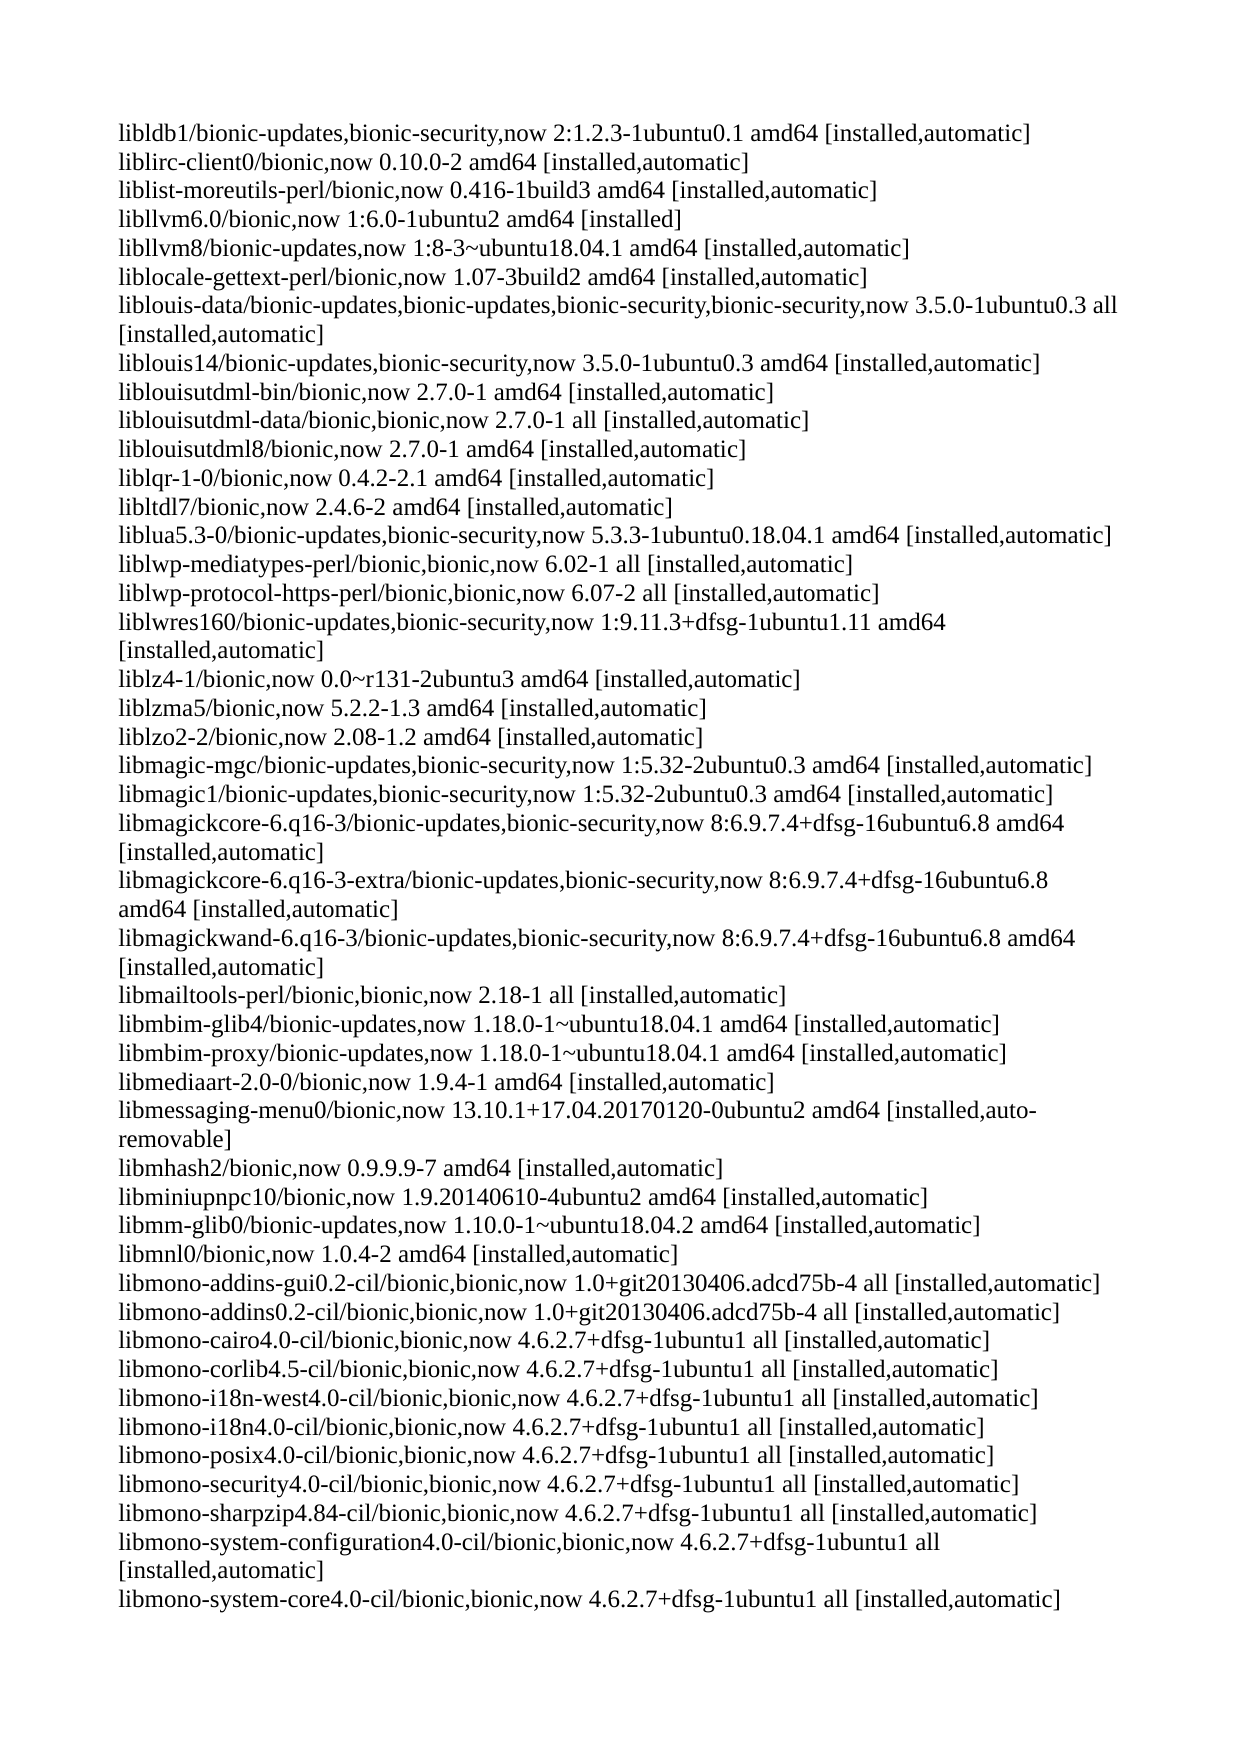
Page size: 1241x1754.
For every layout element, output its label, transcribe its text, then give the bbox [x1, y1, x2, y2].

text libmono-system-core4.0-cil/bionic,bionic,now 4.6.2.7+dfsg-1ubuntu1 all [installed,automatic] [118, 1584, 1122, 1613]
text libmhash2/bionic,now 0.9.9.9-7 amd64 [installed,automatic] [118, 1153, 1122, 1182]
text liblwp-mediatypes-perl/bionic,bionic,now 6.02-1 all [installed,automatic] [118, 549, 1122, 578]
text libmagickwand-6.q16-3/bionic-updates,bionic-security,now 8:6.9.7.4+dfsg-16ubuntu6.8 amd64 [installed,automatic] [118, 923, 1122, 981]
text liblz4-1/bionic,now 0.0~r131-2ubuntu3 amd64 [installed,automatic] [118, 664, 1122, 693]
text libmono-system-configuration4.0-cil/bionic,bionic,now 4.6.2.7+dfsg-1ubuntu1 all [installed,automatic] [118, 1527, 1122, 1584]
text liblzma5/bionic,now 5.2.2-1.3 amd64 [installed,automatic] [118, 693, 1122, 722]
text libmono-i18n4.0-cil/bionic,bionic,now 4.6.2.7+dfsg-1ubuntu1 all [installed,automatic] [118, 1412, 1122, 1441]
text libmagickcore-6.q16-3/bionic-updates,bionic-security,now 8:6.9.7.4+dfsg-16ubuntu6.8 amd64 [installed,automatic] [118, 808, 1122, 866]
text libmagickcore-6.q16-3-extra/bionic-updates,bionic-security,now 8:6.9.7.4+dfsg-16ubuntu6.8 amd64 [installed,automatic] [118, 866, 1122, 923]
text liblua5.3-0/bionic-updates,bionic-security,now 5.3.3-1ubuntu0.18.04.1 amd64 [installed,automatic] [118, 521, 1122, 549]
text libllvm8/bionic-updates,now 1:8-3~ubuntu18.04.1 amd64 [installed,automatic] [118, 233, 1122, 262]
text liblirc-client0/bionic,now 0.10.0-2 amd64 [installed,automatic] [118, 147, 1122, 176]
text liblqr-1-0/bionic,now 0.4.2-2.1 amd64 [installed,automatic] [118, 463, 1122, 492]
text liblouis14/bionic-updates,bionic-security,now 3.5.0-1ubuntu0.3 amd64 [installed,automatic] [118, 348, 1122, 377]
text libmagic-mgc/bionic-updates,bionic-security,now 1:5.32-2ubuntu0.3 amd64 [installed,automatic] [118, 751, 1122, 779]
text liblocale-gettext-perl/bionic,now 1.07-3build2 amd64 [installed,automatic] [118, 262, 1122, 291]
text libminiupnpc10/bionic,now 1.9.20140610-4ubuntu2 amd64 [installed,automatic] [118, 1182, 1122, 1211]
text liblwp-protocol-https-perl/bionic,bionic,now 6.07-2 all [installed,automatic] [118, 578, 1122, 607]
text libmono-security4.0-cil/bionic,bionic,now 4.6.2.7+dfsg-1ubuntu1 all [installed,automatic] [118, 1469, 1122, 1498]
text libldb1/bionic-updates,bionic-security,now 2:1.2.3-1ubuntu0.1 amd64 [installed,automatic] [118, 118, 1122, 147]
text liblouisutdml-bin/bionic,now 2.7.0-1 amd64 [installed,automatic] [118, 377, 1122, 406]
text libmono-posix4.0-cil/bionic,bionic,now 4.6.2.7+dfsg-1ubuntu1 all [installed,automatic] [118, 1441, 1122, 1469]
text libmono-addins-gui0.2-cil/bionic,bionic,now 1.0+git20130406.adcd75b-4 all [installed,automatic] [118, 1268, 1122, 1297]
text libmagic1/bionic-updates,bionic-security,now 1:5.32-2ubuntu0.3 amd64 [installed,automatic] [118, 779, 1122, 808]
text libmbim-glib4/bionic-updates,now 1.18.0-1~ubuntu18.04.1 amd64 [installed,automatic] [118, 1009, 1122, 1038]
text libmnl0/bionic,now 1.0.4-2 amd64 [installed,automatic] [118, 1239, 1122, 1268]
text libltdl7/bionic,now 2.4.6-2 amd64 [installed,automatic] [118, 492, 1122, 521]
text libmailtools-perl/bionic,bionic,now 2.18-1 all [installed,automatic] [118, 981, 1122, 1009]
text libmono-cairo4.0-cil/bionic,bionic,now 4.6.2.7+dfsg-1ubuntu1 all [installed,automatic] [118, 1326, 1122, 1354]
text liblzo2-2/bionic,now 2.08-1.2 amd64 [installed,automatic] [118, 722, 1122, 751]
text libmono-i18n-west4.0-cil/bionic,bionic,now 4.6.2.7+dfsg-1ubuntu1 all [installed,automatic] [118, 1383, 1122, 1412]
text liblouisutdml8/bionic,now 2.7.0-1 amd64 [installed,automatic] [118, 434, 1122, 463]
text libmediaart-2.0-0/bionic,now 1.9.4-1 amd64 [installed,automatic] [118, 1067, 1122, 1096]
text liblouis-data/bionic-updates,bionic-updates,bionic-security,bionic-security,now 3.5.0-1ubuntu0.3 all [installed,automatic] [118, 291, 1122, 348]
text liblwres160/bionic-updates,bionic-security,now 1:9.11.3+dfsg-1ubuntu1.11 amd64 [installed,automatic] [118, 607, 1122, 664]
text libmm-glib0/bionic-updates,now 1.10.0-1~ubuntu18.04.2 amd64 [installed,automatic] [118, 1211, 1122, 1239]
text libmono-corlib4.5-cil/bionic,bionic,now 4.6.2.7+dfsg-1ubuntu1 all [installed,automatic] [118, 1354, 1122, 1383]
text liblist-moreutils-perl/bionic,now 0.416-1build3 amd64 [installed,automatic] [118, 176, 1122, 204]
text libmessaging-menu0/bionic,now 13.10.1+17.04.20170120-0ubuntu2 amd64 [installed,auto-removable] [118, 1096, 1122, 1153]
text libmono-addins0.2-cil/bionic,bionic,now 1.0+git20130406.adcd75b-4 all [installed,automatic] [118, 1297, 1122, 1326]
text libllvm6.0/bionic,now 1:6.0-1ubuntu2 amd64 [installed] [118, 204, 1122, 233]
text libmono-sharpzip4.84-cil/bionic,bionic,now 4.6.2.7+dfsg-1ubuntu1 all [installed,automatic] [118, 1498, 1122, 1527]
text liblouisutdml-data/bionic,bionic,now 2.7.0-1 all [installed,automatic] [118, 406, 1122, 434]
text libmbim-proxy/bionic-updates,now 1.18.0-1~ubuntu18.04.1 amd64 [installed,automatic] [118, 1038, 1122, 1067]
